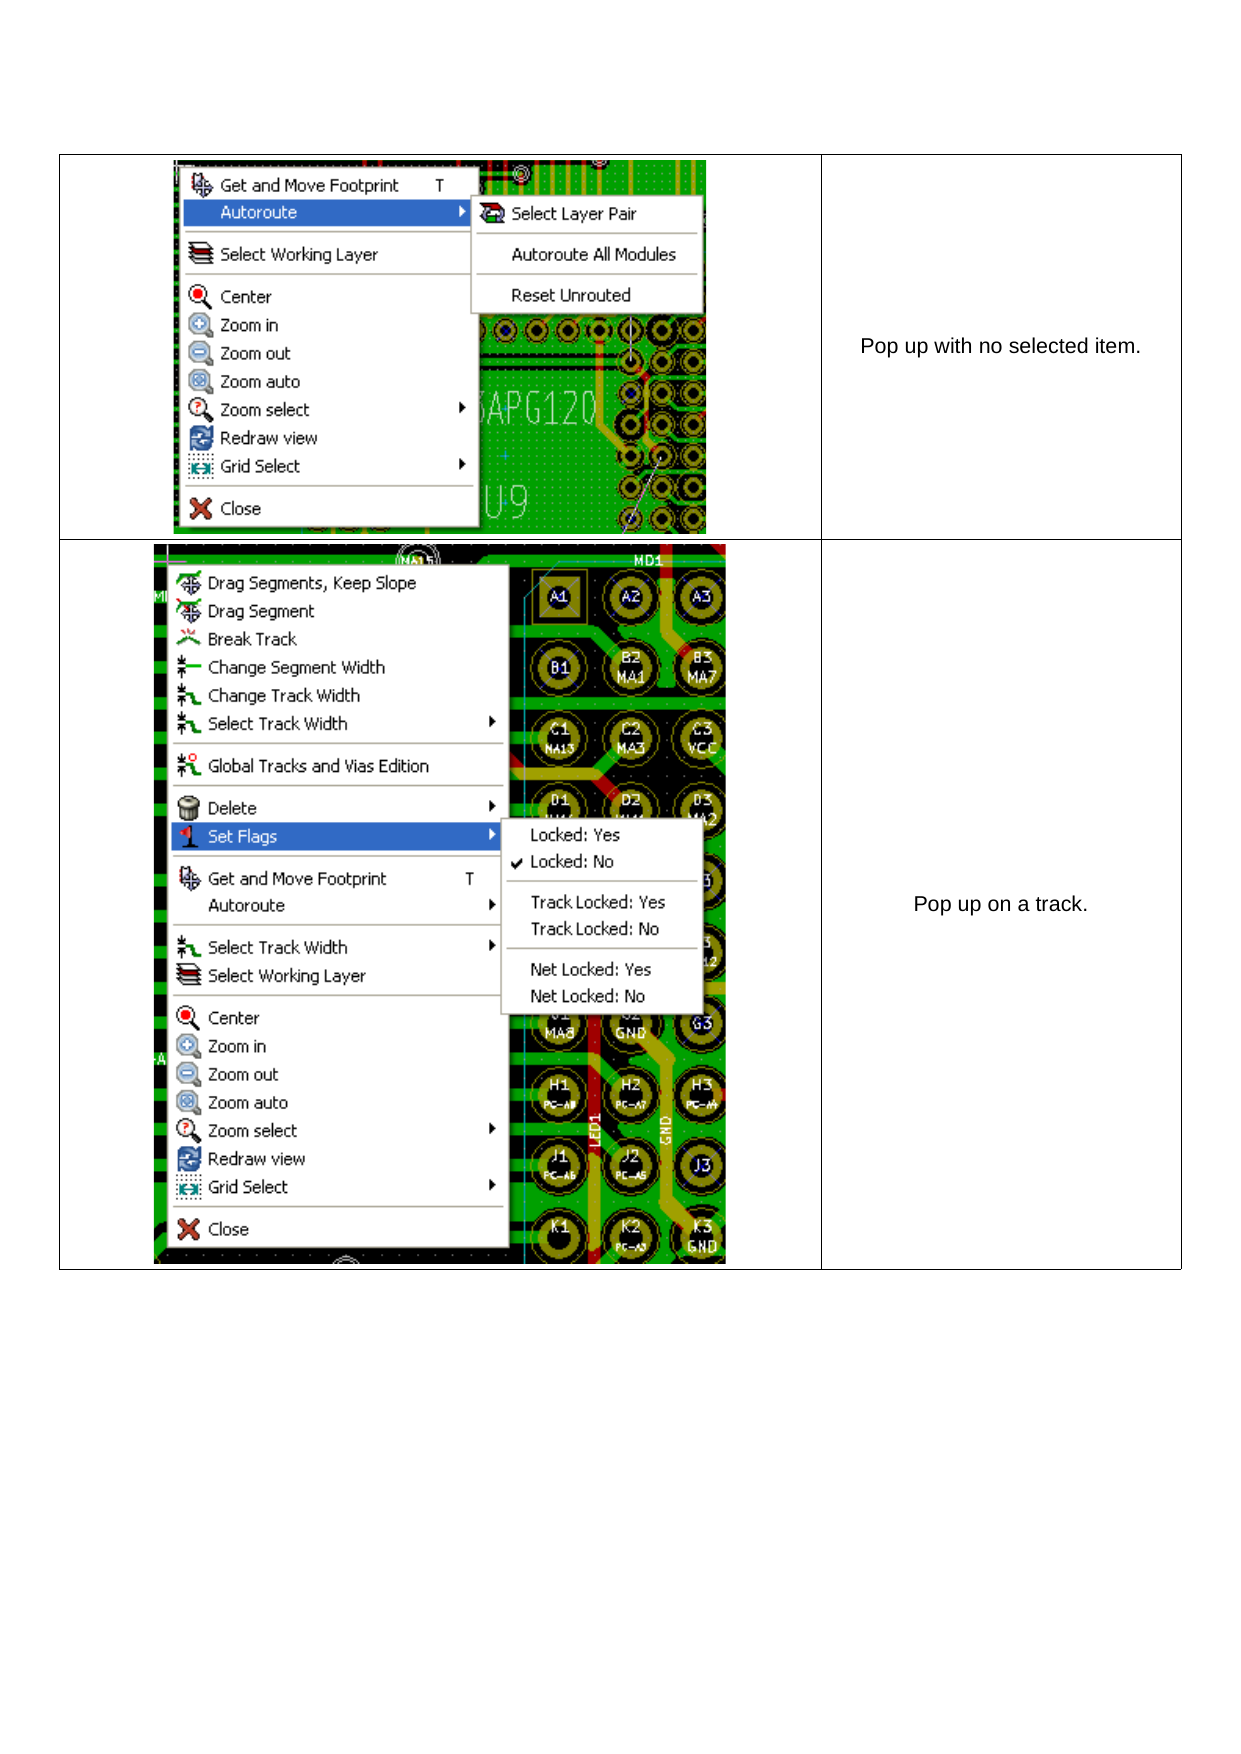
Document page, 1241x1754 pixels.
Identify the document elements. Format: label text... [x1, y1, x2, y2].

table_cell Pop up on a track. [822, 540, 1181, 1269]
picture [173, 160, 707, 534]
table_header [60, 155, 821, 539]
picture [153, 544, 726, 1264]
table_header Pop up with no selected item. [822, 155, 1181, 539]
table_cell [60, 540, 821, 1269]
